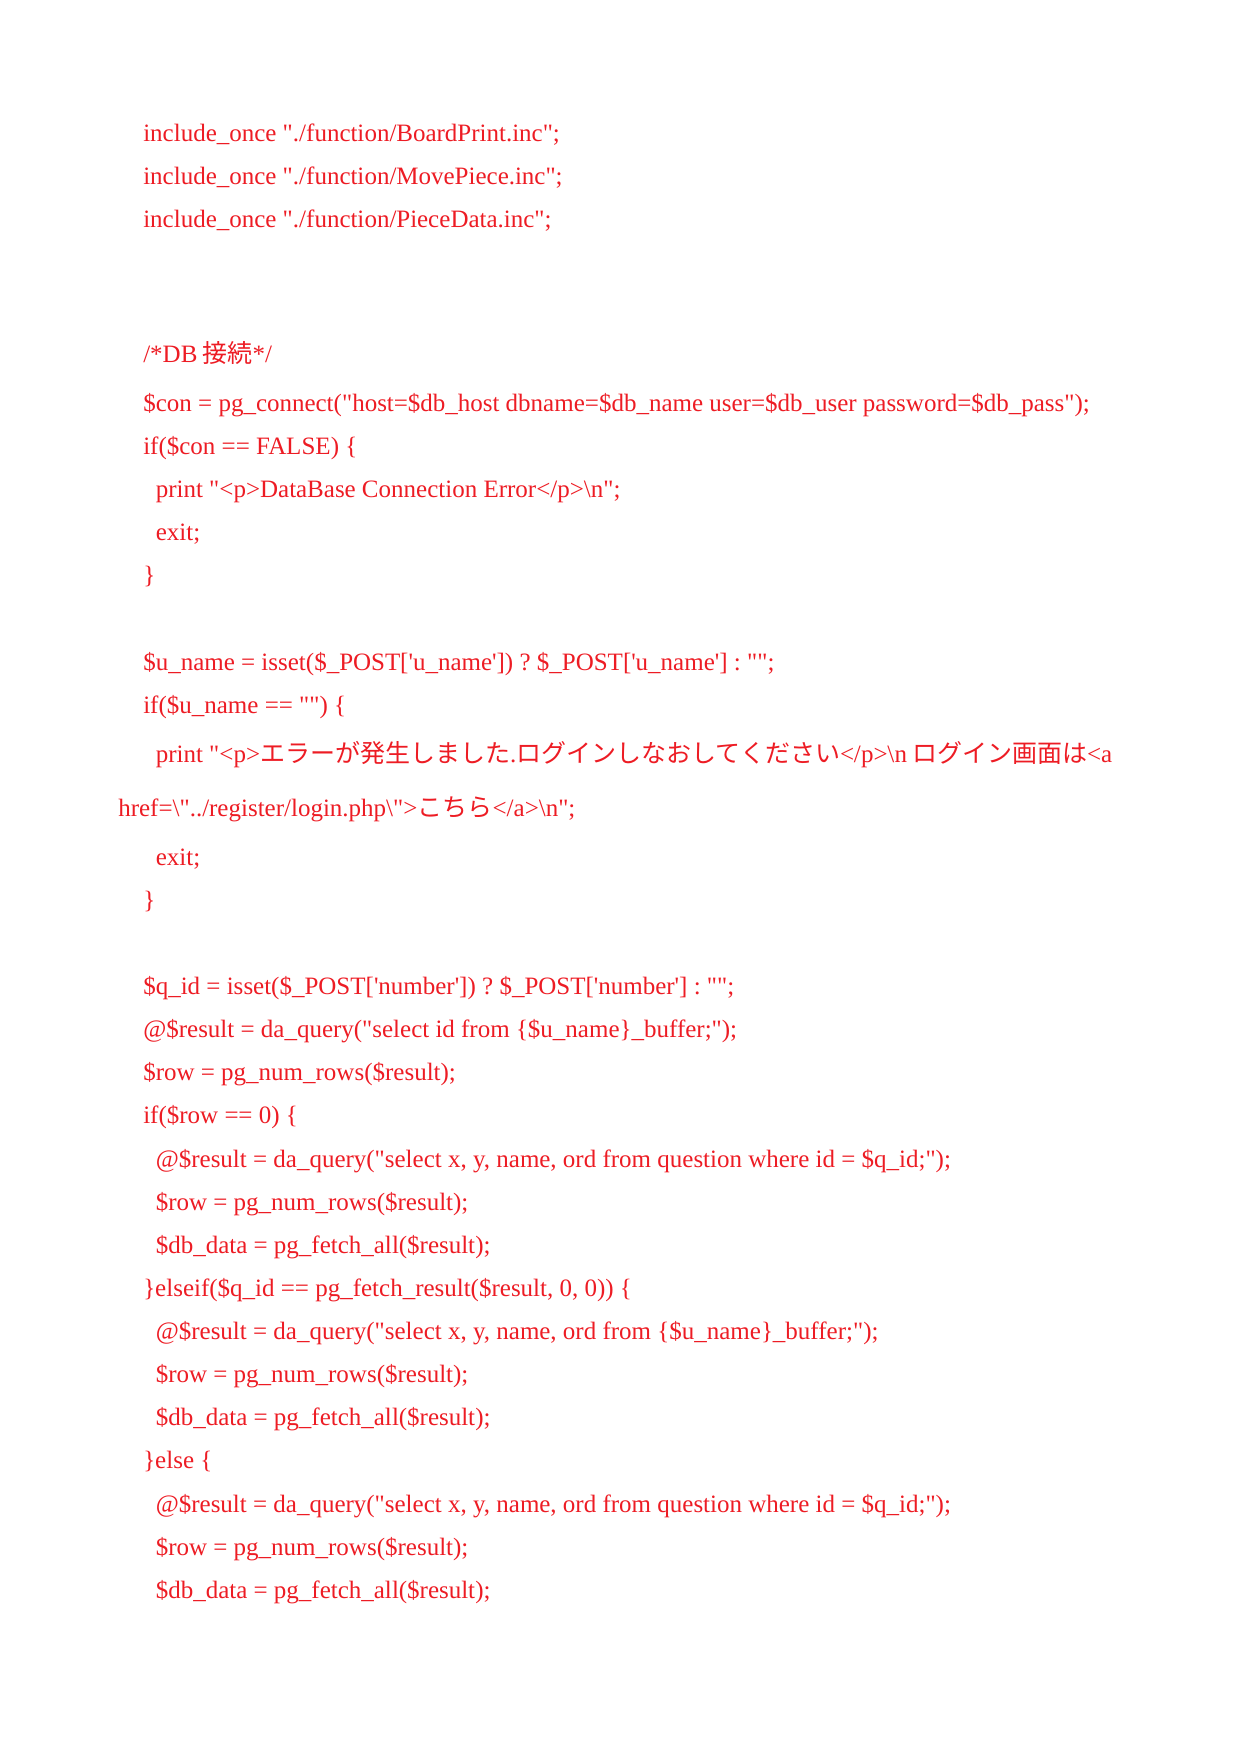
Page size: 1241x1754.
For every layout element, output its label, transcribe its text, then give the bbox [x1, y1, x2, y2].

text } [118, 561, 1122, 589]
text print "<p>エラーが発生しました.ログインしなおしてください</p>\nログイン画面は<a href=\"../register/login.php\">こちら</a>\n"; [118, 733, 1122, 824]
text $db_data = pg_fetch_all($result); [118, 1402, 1122, 1431]
text include_once "./function/MovePiece.inc"; [118, 161, 1122, 190]
text $row = pg_num_rows($result); [118, 1057, 1122, 1086]
text $con = pg_connect("host=$db_host dbname=$db_name user=$db_user password=$db_pass"); [118, 388, 1122, 417]
text }elseif($q_id == pg_fetch_result($result, 0, 0)) { [118, 1273, 1122, 1302]
text $q_id = isset($_POST['number']) ? $_POST['number'] : ""; [118, 971, 1122, 1000]
text if($u_name == "") { [118, 690, 1122, 719]
text include_once "./function/PieceData.inc"; [118, 204, 1122, 233]
text @$result = da_query("select x, y, name, ord from question where id = $q_id;"); [118, 1144, 1122, 1172]
text exit; [118, 517, 1122, 546]
text }else { [118, 1446, 1122, 1474]
text exit; [118, 842, 1122, 871]
text print "<p>DataBase Connection Error</p>\n"; [118, 474, 1122, 503]
text } [118, 885, 1122, 914]
text if($row == 0) { [118, 1101, 1122, 1129]
text include_once "./function/BoardPrint.inc"; [118, 118, 1122, 147]
text $row = pg_num_rows($result); [118, 1187, 1122, 1216]
text $u_name = isset($_POST['u_name']) ? $_POST['u_name'] : ""; [118, 647, 1122, 676]
text if($con == FALSE) { [118, 431, 1122, 460]
text @$result = da_query("select x, y, name, ord from {$u_name}_buffer;"); [118, 1316, 1122, 1345]
text $row = pg_num_rows($result); [118, 1359, 1122, 1388]
text @$result = da_query("select id from {$u_name}_buffer;"); [118, 1014, 1122, 1043]
text /*DB接続*/ [118, 334, 1122, 370]
text $row = pg_num_rows($result); [118, 1532, 1122, 1561]
text $db_data = pg_fetch_all($result); [118, 1575, 1122, 1604]
text $db_data = pg_fetch_all($result); [118, 1230, 1122, 1259]
text @$result = da_query("select x, y, name, ord from question where id = $q_id;"); [118, 1489, 1122, 1517]
